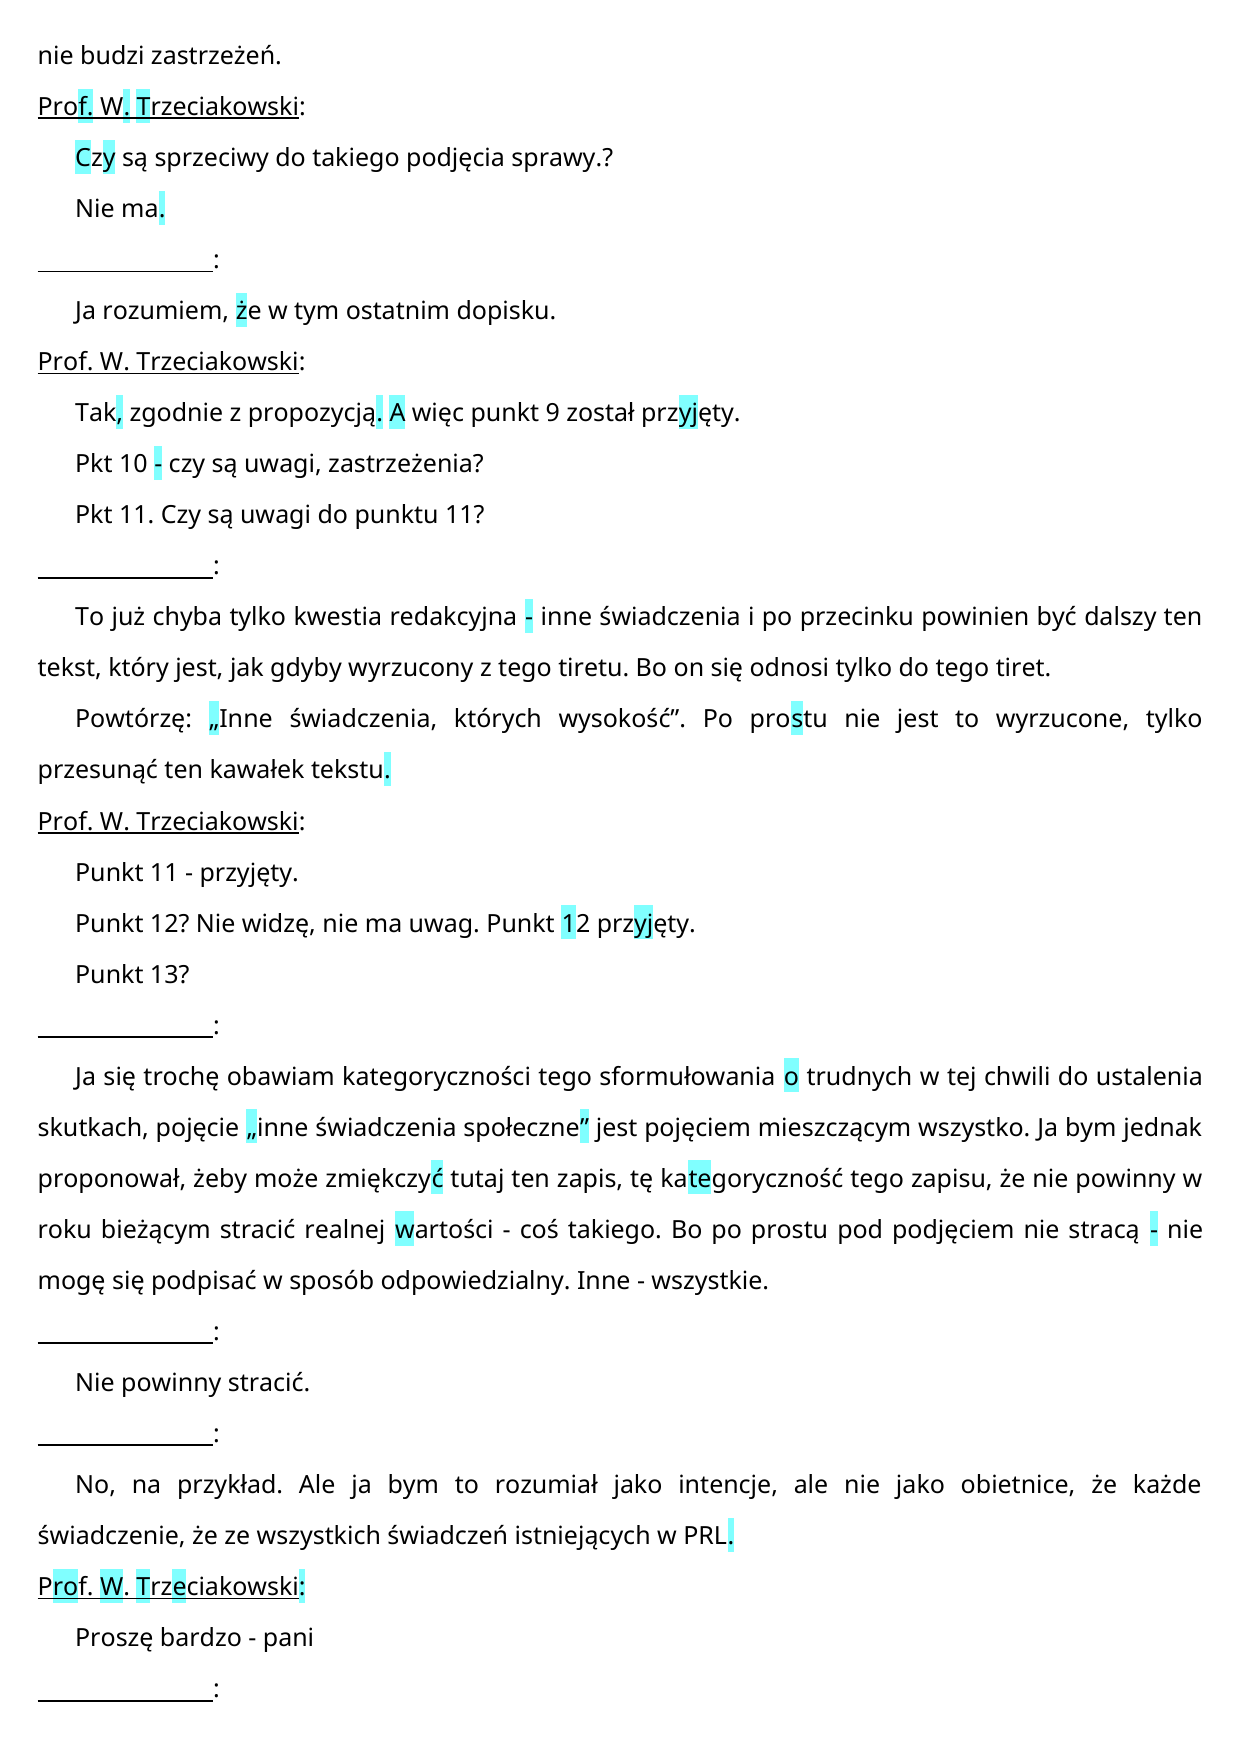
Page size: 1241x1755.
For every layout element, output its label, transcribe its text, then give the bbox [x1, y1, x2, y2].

text Nie powinny stracić. [37, 1364, 1203, 1399]
text Punkt 13? [37, 956, 1203, 990]
text No, na przykład. Ale ja bym to rozumiał jako intencje, ale nie jako obietnice, że każde świadczenie, że ze wszystkich świadczeń istniejących w PRL. [37, 1467, 1203, 1552]
text Pkt 11. Czy są uwagi do punktu 11? [37, 497, 1203, 531]
text : [37, 242, 1203, 276]
text Powtórzę: „Inne świadczenia, których wysokość”. Po prostu nie jest to wyrzucone, tylko przesunąć ten kawałek tekstu. [37, 701, 1203, 786]
text Proszę bardzo - pani [37, 1620, 1203, 1654]
text Prof. W. Trzeciakowski: [37, 88, 1203, 123]
text : [37, 548, 1203, 582]
text : [37, 1313, 1203, 1348]
text Nie ma. [37, 191, 1203, 225]
text Punkt 11 - przyjęty. [37, 854, 1203, 888]
text Prof. W. Trzeciakowski: [37, 344, 1203, 378]
text Prof. W. Trzeciakowski: [37, 1569, 1203, 1603]
text : [37, 1007, 1203, 1041]
text : [37, 1416, 1203, 1450]
text Ja rozumiem, że w tym ostatnim dopisku. [37, 293, 1203, 327]
text Czy są sprzeciwy do takiego podjęcia sprawy.? [37, 139, 1203, 174]
text Tak, zgodnie z propozycją. A więc punkt 9 został przyjęty. [37, 395, 1203, 429]
text Prof. W. Trzeciakowski: [37, 803, 1203, 837]
text nie budzi zastrzeżeń. [37, 37, 1203, 72]
text Ja się trochę obawiam kategoryczności tego sformułowania o trudnych w tej chwili do ustalenia skutkach, pojęcie „inne świadczenia społeczne” jest pojęciem mieszczącym wszystko. Ja bym jednak proponował, żeby może zmiękczyć tutaj ten zapis, tę kategoryczność tego zapisu, że nie powinny w roku bieżącym stracić realnej wartości - coś takiego. Bo po prostu pod podjęciem nie stracą - nie mogę się podpisać w sposób odpowiedzialny. Inne - wszystkie. [37, 1058, 1203, 1297]
text : [37, 1671, 1203, 1705]
text Pkt 10 - czy są uwagi, zastrzeżenia? [37, 446, 1203, 480]
text To już chyba tylko kwestia redakcyjna - inne świadczenia i po przecinku powinien być dalszy ten tekst, który jest, jak gdyby wyrzucony z tego tiretu. Bo on się odnosi tylko do tego tiret. [37, 599, 1203, 684]
text Punkt 12? Nie widzę, nie ma uwag. Punkt 12 przyjęty. [37, 905, 1203, 939]
